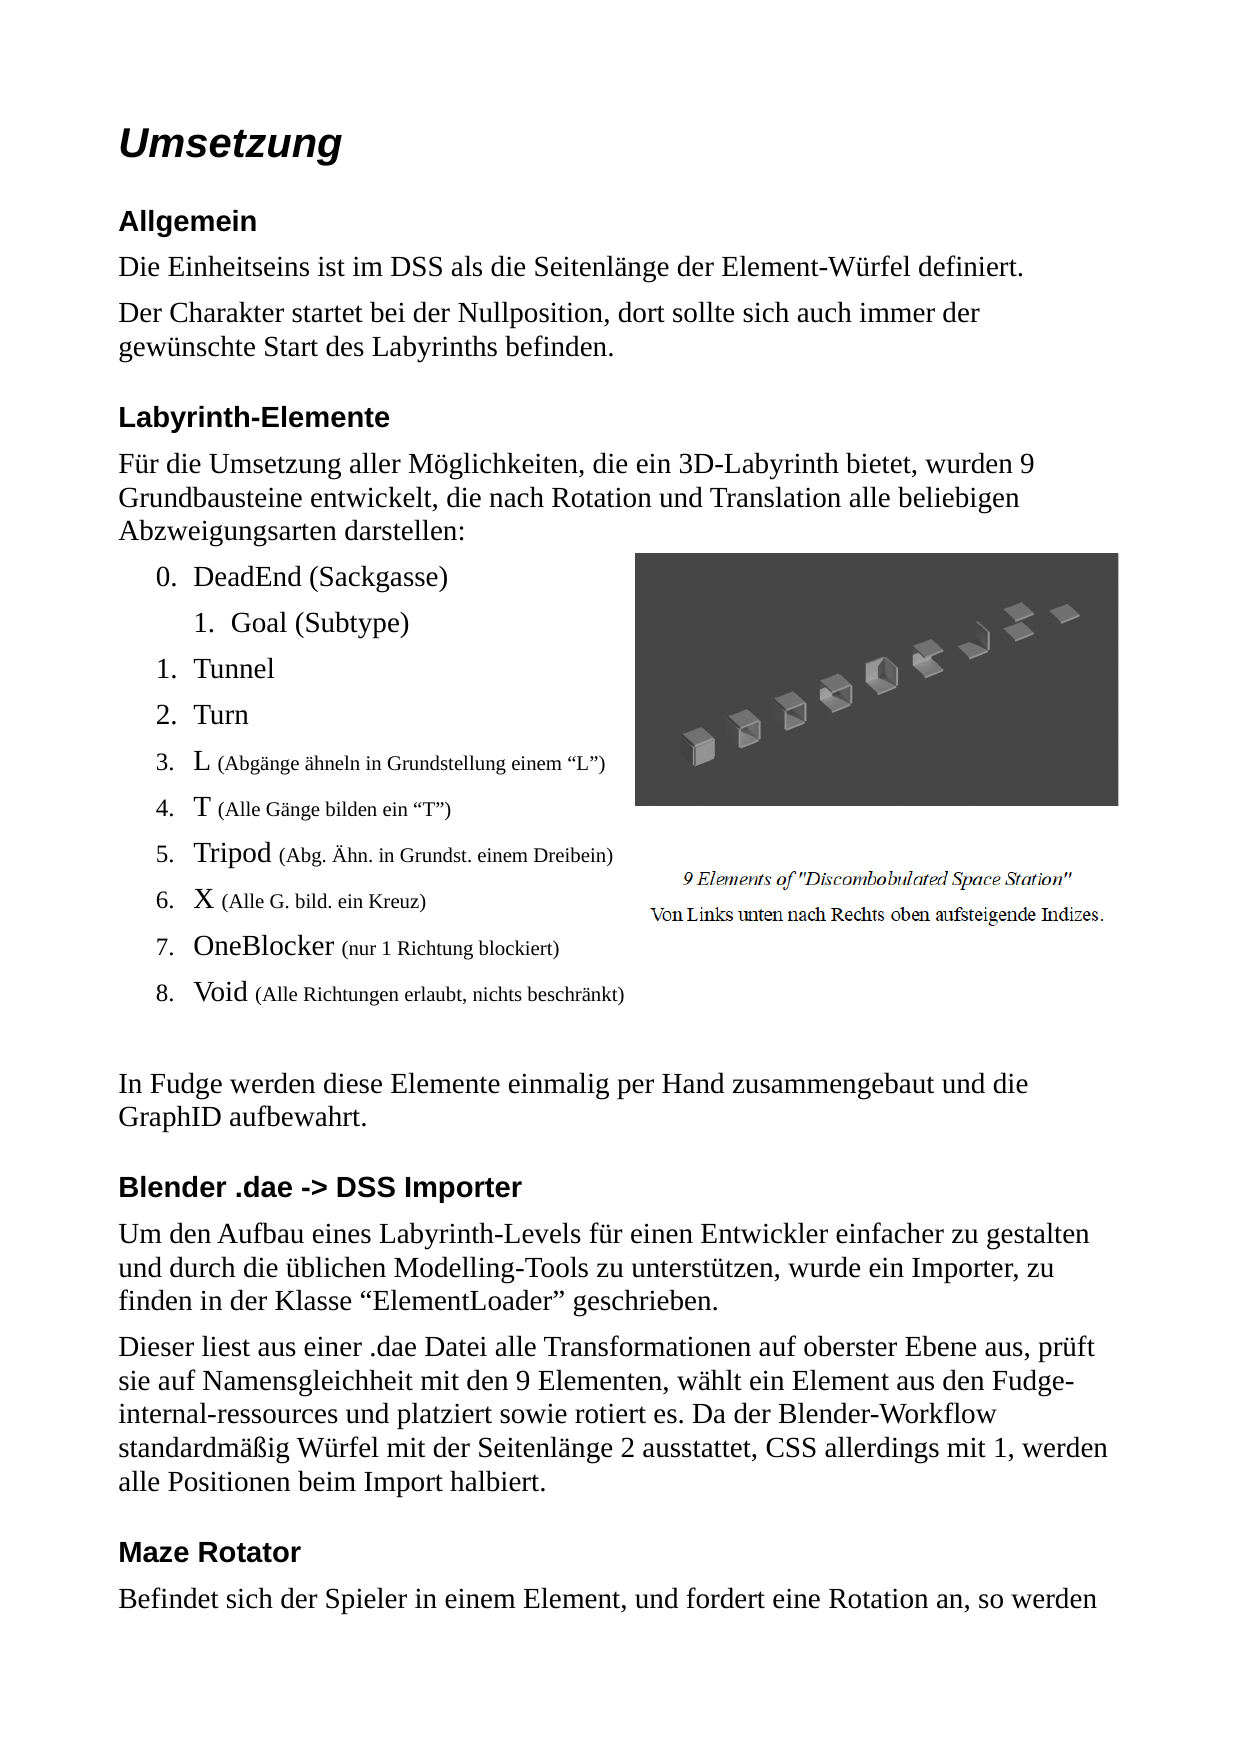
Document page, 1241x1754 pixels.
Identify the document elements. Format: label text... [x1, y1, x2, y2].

text Um den Aufbau eines Labyrinth-Levels für einen Entwickler einfacher zu gestalten und durch die üblichen Modelling-Tools zu unterstützen, wurde ein Importer, zu finden in der Klasse “ElementLoader” geschrieben. [118, 1216, 1122, 1317]
subtitle Blender .dae -> DSS Importer [118, 1170, 1122, 1204]
list Tripod (Abg. Ähn. in Grundst. einem Dreibein) [156, 836, 1122, 869]
list Turn [156, 697, 635, 731]
subtitle Maze Rotator [118, 1535, 1122, 1568]
list DeadEnd (Sackgasse) [156, 559, 635, 593]
picture [635, 553, 1119, 806]
subtitle Allgemein [118, 203, 1122, 237]
list Void (Alle Richtungen erlaubt, nichts beschränkt) [156, 974, 1122, 1007]
list T (Alle Gänge bilden ein “T”) [156, 789, 1122, 823]
subtitle Labyrinth-Elemente [118, 400, 1122, 434]
list X (Alle G. bild. ein Kreuz) [156, 882, 639, 915]
list OneBlocker (nur 1 Richtung blockiert) [156, 928, 1122, 961]
list Goal (Subtype) [193, 605, 635, 639]
subtitle Umsetzung [118, 118, 1122, 166]
list Tunnel [156, 651, 635, 685]
text Der Charakter startet bei der Nullposition, dort sollte sich auch immer der gewünschte Start des Labyrinths befinden. [118, 296, 1122, 363]
picture [639, 851, 1119, 944]
text Befindet sich der Spieler in einem Element, und fordert eine Rotation an, so werden [118, 1581, 1122, 1614]
text Für die Umsetzung aller Möglichkeiten, die ein 3D-Labyrinth bietet, wurden 9 Grundbausteine entwickelt, die nach Rotation und Translation alle beliebigen Abzweigungsarten darstellen: [118, 446, 1122, 547]
text In Fudge werden diese Elemente einmalig per Hand zusammengebaut und die GraphID aufbewahrt. [118, 1066, 1122, 1133]
text Dieser liest aus einer .dae Datei alle Transformationen auf oberster Ebene aus, prüft sie auf Namensgleichheit mit den 9 Elementen, wählt ein Element aus den Fudge-internal-ressources und platziert sowie rotiert es. Da der Blender-Workflow standardmäßig Würfel mit der Seitenlänge 2 ausstattet, CSS allerdings mit 1, werden alle Positionen beim Import halbiert. [118, 1329, 1122, 1497]
list L (Abgänge ähneln in Grundstellung einem “L”) [156, 743, 635, 777]
text Die Einheitseins ist im DSS als die Seitenlänge der Element-Würfel definiert. [118, 249, 1122, 283]
